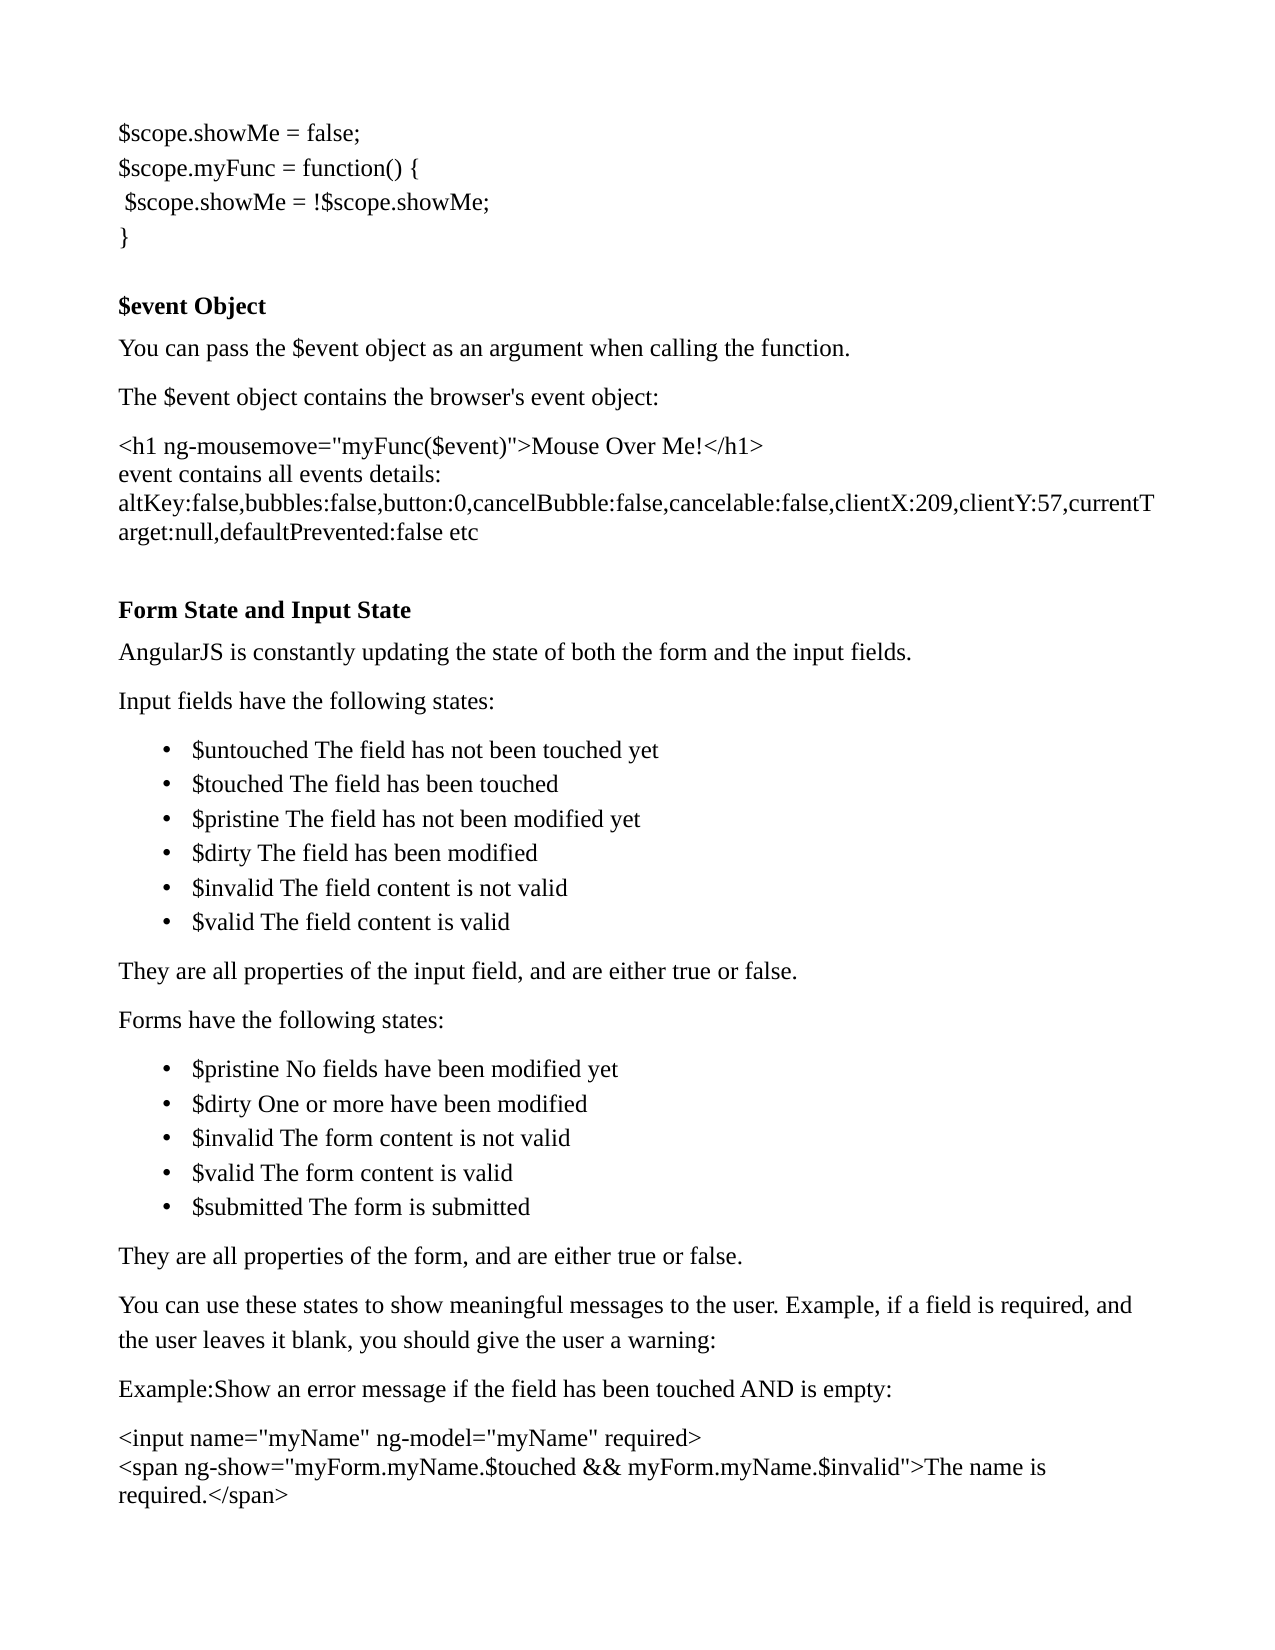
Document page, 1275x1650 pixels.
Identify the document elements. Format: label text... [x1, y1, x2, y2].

text You can use these states to show meaningful messages to the user. Example, if a field is required, and the user leaves it blank, you should give the user a warning: [118, 1290, 1157, 1354]
text They are all properties of the input field, and are either true or false. [118, 956, 1157, 985]
list $touched The field has been touched [162, 769, 1157, 798]
text <h1 ng-mousemove="myFunc($event)">Mouse Over Me!</h1> [118, 431, 1157, 459]
subtitle Form State and Input State [118, 595, 1157, 624]
list $invalid The field content is not valid [162, 873, 1157, 901]
text You can pass the $event object as an argument when calling the function. [118, 333, 1157, 361]
subtitle $event Object [118, 291, 1157, 320]
text Example:Show an error message if the field has been touched AND is empty: [118, 1374, 1157, 1403]
list $dirty The field has been modified [162, 838, 1157, 867]
text Forms have the following states: [118, 1005, 1157, 1034]
list $untouched The field has not been touched yet [162, 735, 1157, 763]
list $valid The form content is valid [162, 1158, 1157, 1187]
text AngularJS is constantly updating the state of both the form and the input fields. [118, 637, 1157, 665]
list $pristine No fields have been modified yet [162, 1054, 1157, 1083]
text $scope.showMe = false; $scope.myFunc = function() { $scope.showMe = !$scope.showMe; } [118, 118, 1157, 250]
list $dirty One or more have been modified [162, 1089, 1157, 1118]
list $invalid The form content is not valid [162, 1123, 1157, 1152]
list $valid The field content is valid [162, 907, 1157, 936]
text Input fields have the following states: [118, 686, 1157, 714]
text The $event object contains the browser's event object: [118, 382, 1157, 411]
text event contains all events details: [118, 459, 1157, 488]
list $submitted The form is submitted [162, 1192, 1157, 1221]
list $pristine The field has not been modified yet [162, 804, 1157, 832]
text altKey:false,bubbles:false,button:0,cancelBubble:false,cancelable:false,clientX:209,clientY:57,currentTarget:null,defaultPrevented:false etc [118, 488, 1157, 546]
text <input name="myName" ng-model="myName" required> <span ng-show="myForm.myName.$touched && myForm.myName.$invalid">The name is required.</span> [118, 1423, 1157, 1509]
text They are all properties of the form, and are either true or false. [118, 1241, 1157, 1270]
